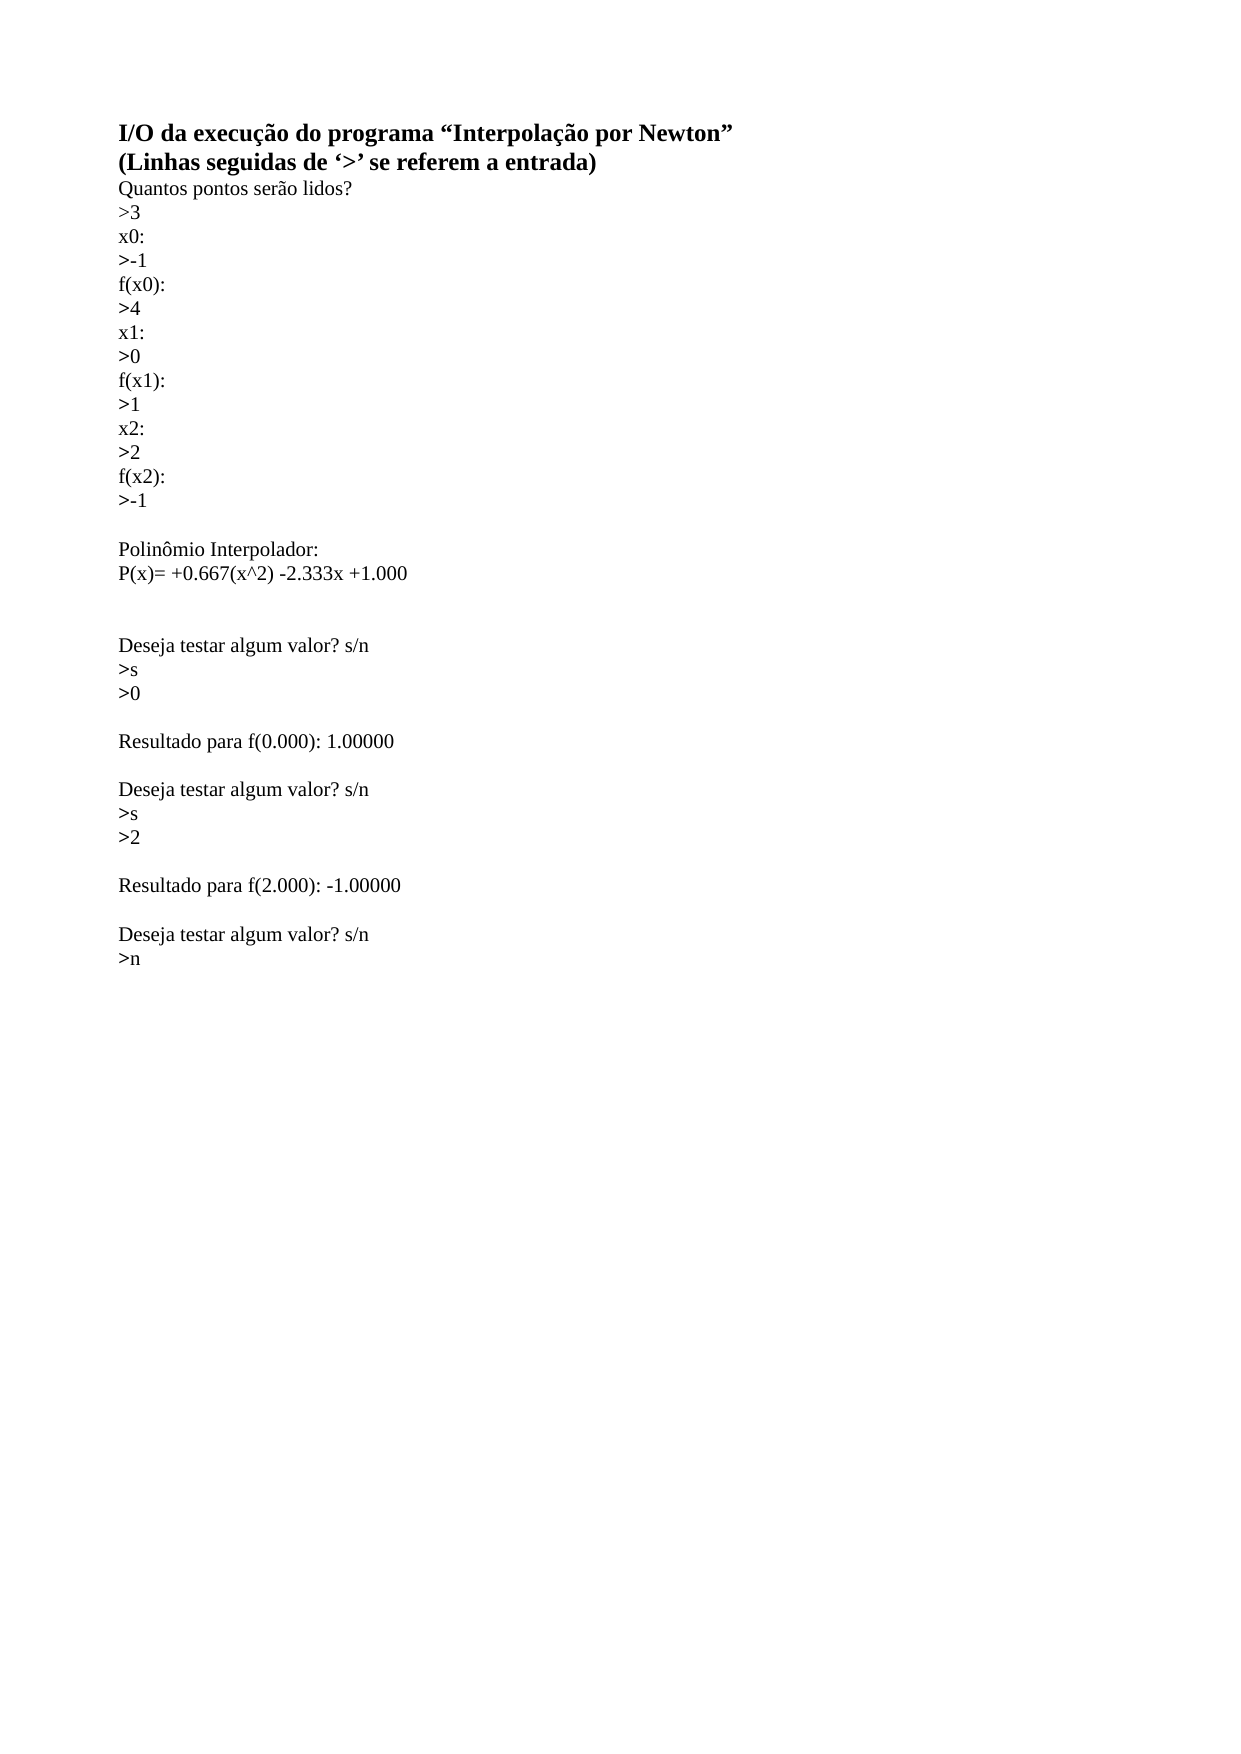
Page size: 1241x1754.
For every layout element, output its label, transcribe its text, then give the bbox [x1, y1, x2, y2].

text >2 [118, 825, 1122, 849]
text >0 [118, 681, 1122, 705]
text (Linhas seguidas de ‘>’ se referem a entrada) [118, 147, 1122, 176]
text Resultado para f(2.000): -1.00000 [118, 873, 1122, 897]
text Deseja testar algum valor? s/n [118, 633, 1122, 657]
text I/O da execução do programa “Interpolação por Newton” [118, 118, 1122, 147]
text >1 [118, 392, 1122, 416]
text >2 [118, 440, 1122, 464]
text P(x)= +0.667(x^2) -2.333x +1.000 [118, 561, 1122, 585]
text x0: [118, 224, 1122, 248]
text f(x0): [118, 272, 1122, 296]
text >s [118, 657, 1122, 681]
text Resultado para f(0.000): 1.00000 [118, 729, 1122, 753]
text >-1 [118, 488, 1122, 512]
text >4 [118, 296, 1122, 320]
text >s [118, 801, 1122, 825]
text >-1 [118, 248, 1122, 272]
text >0 [118, 344, 1122, 368]
text >3 [118, 200, 1122, 224]
text Quantos pontos serão lidos? [118, 176, 1122, 200]
text Polinômio Interpolador: [118, 537, 1122, 561]
text f(x2): [118, 464, 1122, 488]
text Deseja testar algum valor? s/n [118, 922, 1122, 946]
text x1: [118, 320, 1122, 344]
text Deseja testar algum valor? s/n [118, 777, 1122, 801]
text f(x1): [118, 368, 1122, 392]
text >n [118, 946, 1122, 970]
text x2: [118, 416, 1122, 440]
